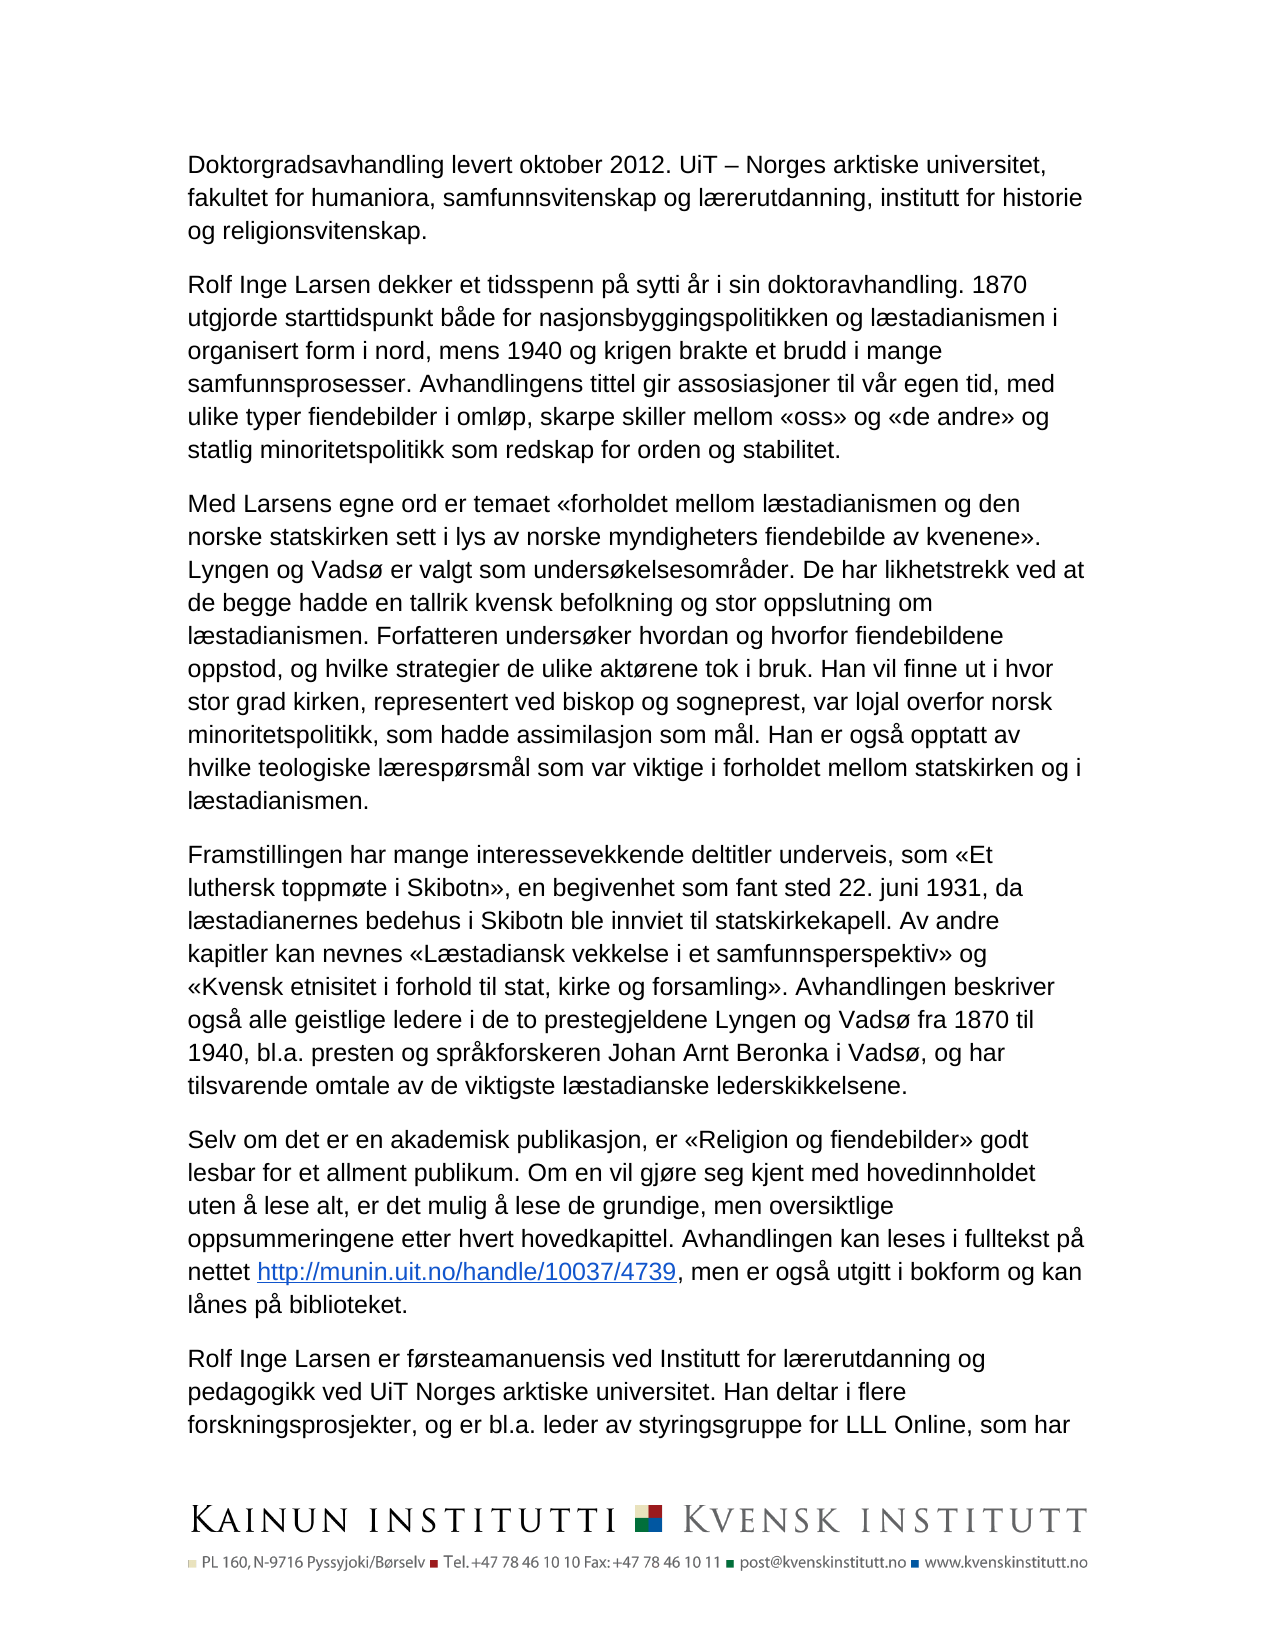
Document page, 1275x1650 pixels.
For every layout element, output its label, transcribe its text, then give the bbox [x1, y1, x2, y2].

text Rolf Inge Larsen er førsteamanuensis ved Institutt for lærerutdanning og pedagogikk ved UiT Norges arktiske universitet. Han deltar i flere forskningsprosjekter, og er bl.a. leder av styringsgruppe for LLL Online, som har [187, 1344, 1087, 1439]
picture [187, 1505, 1088, 1573]
text Framstillingen har mange interessevekkende deltitler underveis, som «Et luthersk toppmøte i Skibotn», en begivenhet som fant sted 22. juni 1931, da læstadianernes bedehus i Skibotn ble innviet til statskirkekapell. Av andre kapitler kan nevnes «Læstadiansk vekkelse i et samfunnsperspektiv» og «Kvensk etnisitet i forhold til stat, kirke og forsamling». Avhandlingen beskriver også alle geistlige ledere i de to prestegjeldene Lyngen og Vadsø fra 1870 til 1940, bl.a. presten og språkforskeren Johan Arnt Beronka i Vadsø, og har tilsvarende omtale av de viktigste læstadianske lederskikkelsene. [187, 840, 1087, 1100]
text Doktorgradsavhandling levert oktober 2012. UiT – Norges arktiske universitet, fakultet for humaniora, samfunnsvitenskap og lærerutdanning, institutt for historie og religionsvitenskap. [187, 150, 1087, 245]
text Selv om det er en akademisk publikasjon, er «Religion og fiendebilder» godt lesbar for et allment publikum. Om en vil gjøre seg kjent med hovedinnholdet uten å lese alt, er det mulig å lese de grundige, men oversiktlige oppsummeringene etter hvert hovedkapittel. Avhandlingen kan leses i fulltekst på nettet http://munin.uit.no/handle/10037/4739, men er også utgitt i bokform og kan lånes på biblioteket. [187, 1125, 1087, 1319]
text Med Larsens egne ord er temaet «forholdet mellom læstadianismen og den norske statskirken sett i lys av norske myndigheters fiendebilde av kvenene». Lyngen og Vadsø er valgt som undersøkelsesområder. De har likhetstrekk ved at de begge hadde en tallrik kvensk befolkning og stor oppslutning om læstadianismen. Forfatteren undersøker hvordan og hvorfor fiendebildene oppstod, og hvilke strategier de ulike aktørene tok i bruk. Han vil finne ut i hvor stor grad kirken, representert ved biskop og sogneprest, var lojal overfor norsk minoritetspolitikk, som hadde assimilasjon som mål. Han er også opptatt av hvilke teologiske lærespørsmål som var viktige i forholdet mellom statskirken og i læstadianismen. [187, 489, 1087, 815]
text Rolf Inge Larsen dekker et tidsspenn på sytti år i sin doktoravhandling. 1870 utgjorde starttidspunkt både for nasjonsbyggingspolitikken og læstadianismen i organisert form i nord, mens 1940 og krigen brakte et brudd i mange samfunnsprosesser. Avhandlingens tittel gir assosiasjoner til vår egen tid, med ulike typer fiendebilder i omløp, skarpe skiller mellom «oss» og «de andre» og statlig minoritetspolitikk som redskap for orden og stabilitet. [187, 270, 1087, 464]
